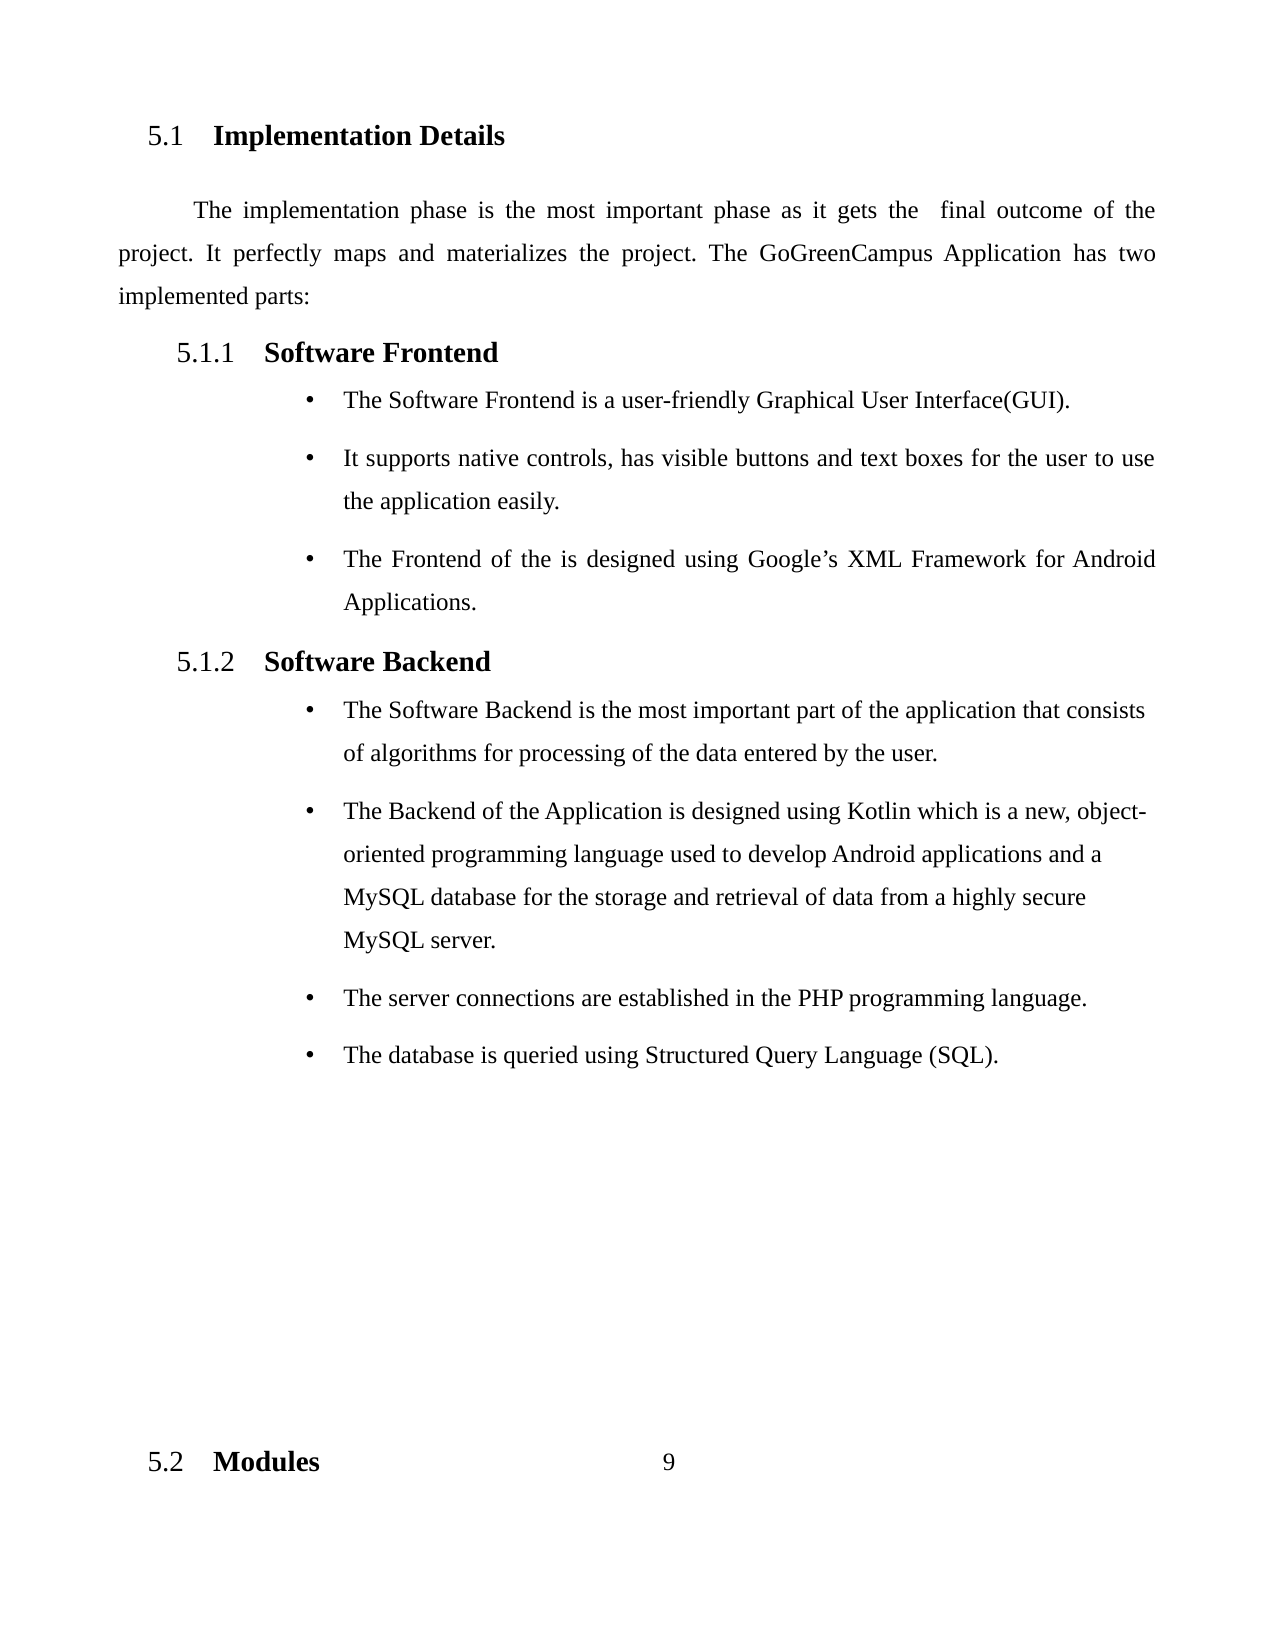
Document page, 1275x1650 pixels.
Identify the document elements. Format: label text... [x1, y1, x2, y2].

list The Software Backend is the most important part of the application that consists of algorithms for processing of the data entered by the user. [306, 695, 1157, 767]
text 5.1.1 Software Frontend [118, 335, 1157, 368]
text 5.1 Implementation Details [118, 118, 1157, 152]
list It supports native controls, has visible buttons and text boxes for the user to use the application easily. [306, 443, 1157, 515]
list The Frontend of the is designed using Google’s XML Framework for Android Applications. [306, 544, 1157, 616]
list The server connections are established in the PHP programming language. [306, 983, 1157, 1012]
list The Backend of the Application is designed using Kotlin which is a new, object-oriented programming language used to develop Android applications and a MySQL database for the storage and retrieval of data from a highly secure MySQL server. [306, 796, 1157, 954]
list The database is queried using Structured Query Language (SQL). [306, 1041, 1157, 1069]
text The implementation phase is the most important phase as it gets the final outcome of the project. It perfectly maps and materializes the project. The GoGreenCampus Application has two implemented parts: [118, 195, 1157, 310]
list The Software Frontend is a user-friendly Graphical User Interface(GUI). [306, 385, 1157, 414]
text 5.1.2 Software Backend [118, 644, 1157, 678]
text 5.2 Modules [118, 1444, 1157, 1478]
